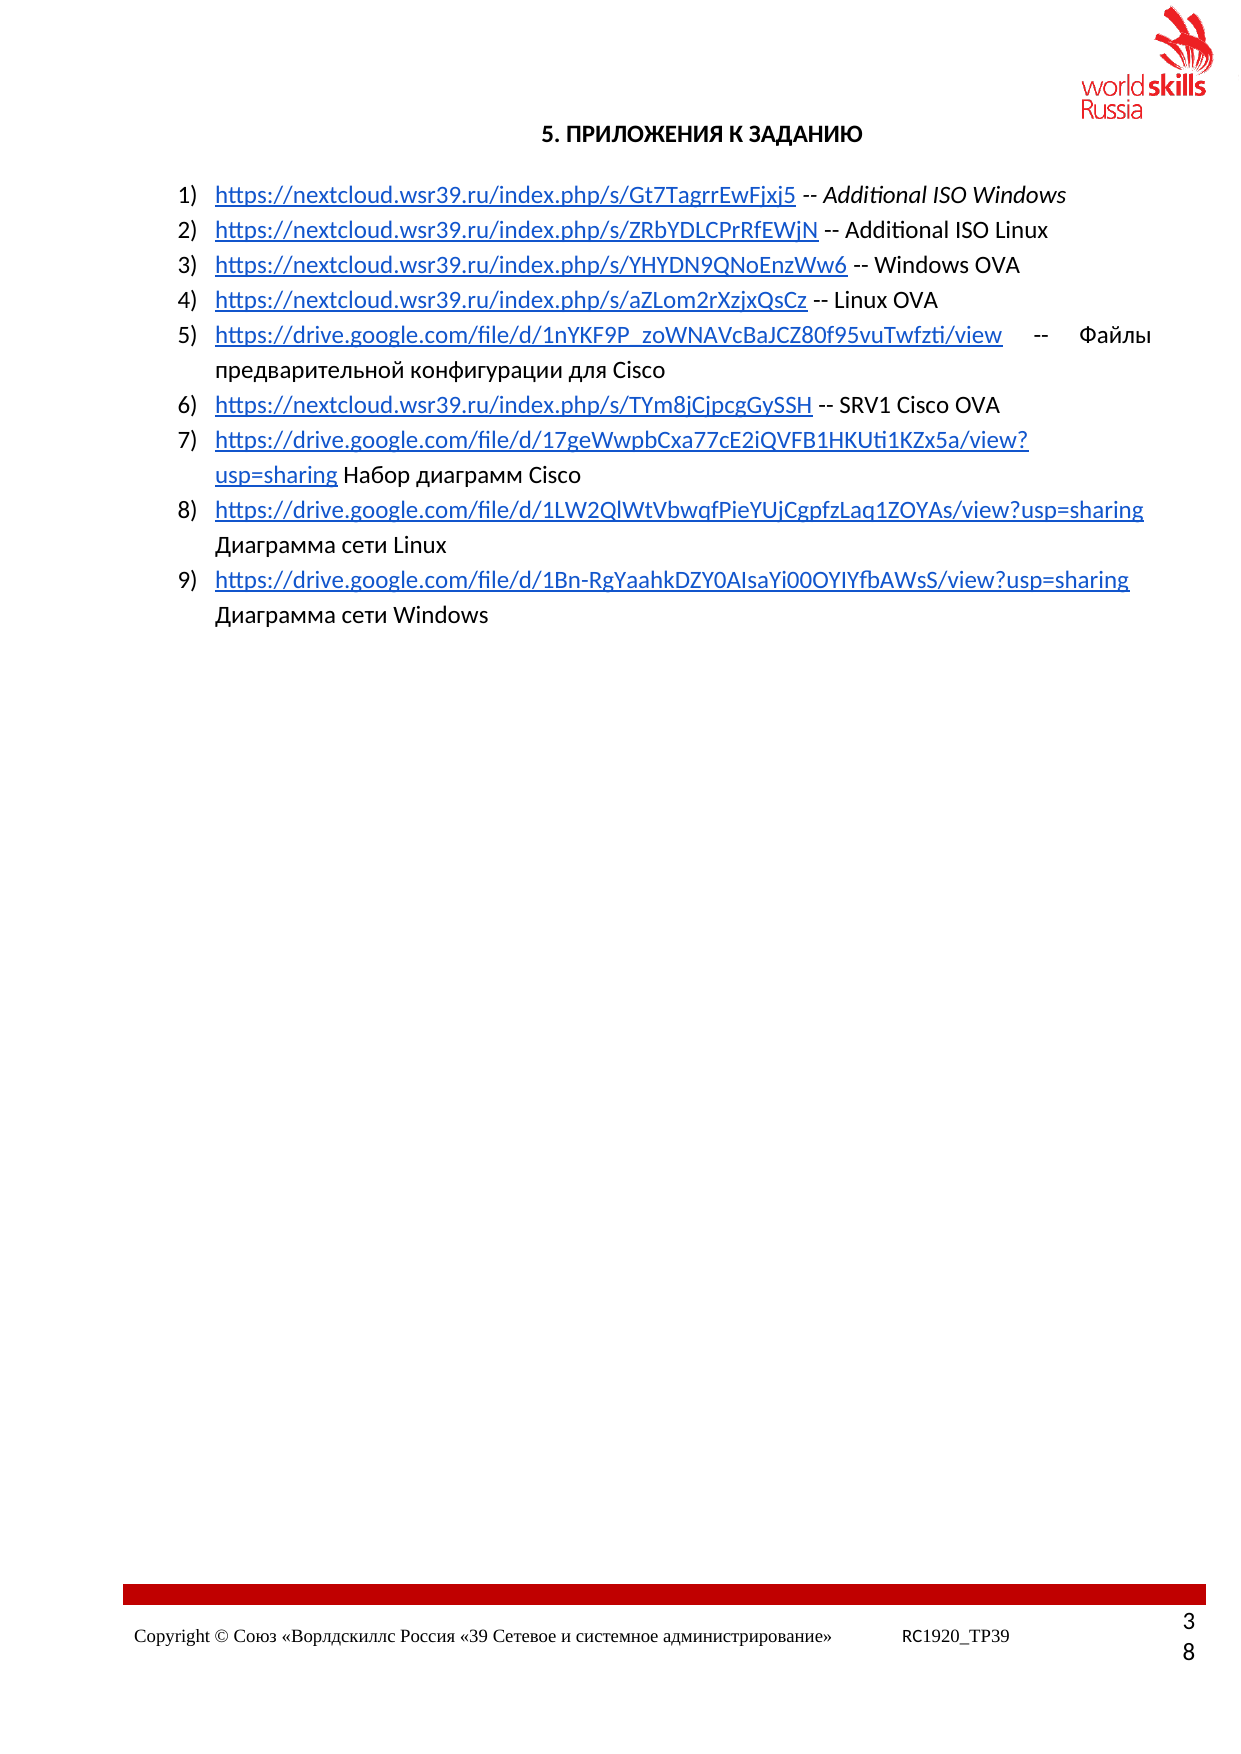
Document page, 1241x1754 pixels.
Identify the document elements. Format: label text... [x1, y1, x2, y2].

list https://nextcloud.wsr39.ru/index.php/s/aZLom2rXzjxQsCz -- Linux OVA [177, 284, 1152, 315]
list https://drive.google.com/file/d/1LW2QlWtVbwqfPieYUjCgpfzLaq1ZOYAs/view?usp=sharing Диаграмма сети Linux [177, 494, 1152, 560]
list https://nextcloud.wsr39.ru/index.php/s/YHYDN9QNoEnzWw6 -- Windows OVA [177, 249, 1152, 280]
list https://drive.google.com/file/d/1nYKF9P_zoWNAVcBaJCZ80f95vuTwfzti/view -- Файлы предварительной конфигурации для Cisco [177, 319, 1152, 385]
picture [1081, 5, 1239, 119]
list https://drive.google.com/file/d/1Bn-RgYaahkDZY0AIsaYi00OYIYfbAWsS/view?usp=sharing Диаграмма сети Windows [177, 564, 1152, 630]
list https://nextcloud.wsr39.ru/index.php/s/ZRbYDLCPrRfEWjN -- Additional ISO Linux [177, 214, 1152, 245]
list https://nextcloud.wsr39.ru/index.php/s/TYm8jCjpcgGySSH -- SRV1 Cisco OVA [177, 389, 1152, 420]
list https://nextcloud.wsr39.ru/index.php/s/Gt7TagrrEwFjxj5 -- Additional ISO Windows [177, 179, 1152, 210]
text 5. ПРИЛОЖЕНИЯ К ЗАДАНИЮ [177, 118, 1152, 149]
list https://drive.google.com/file/d/17geWwpbCxa77cE2iQVFB1HKUti1KZx5a/view?usp=sharing Набор диаграмм Cisco [177, 424, 1152, 490]
